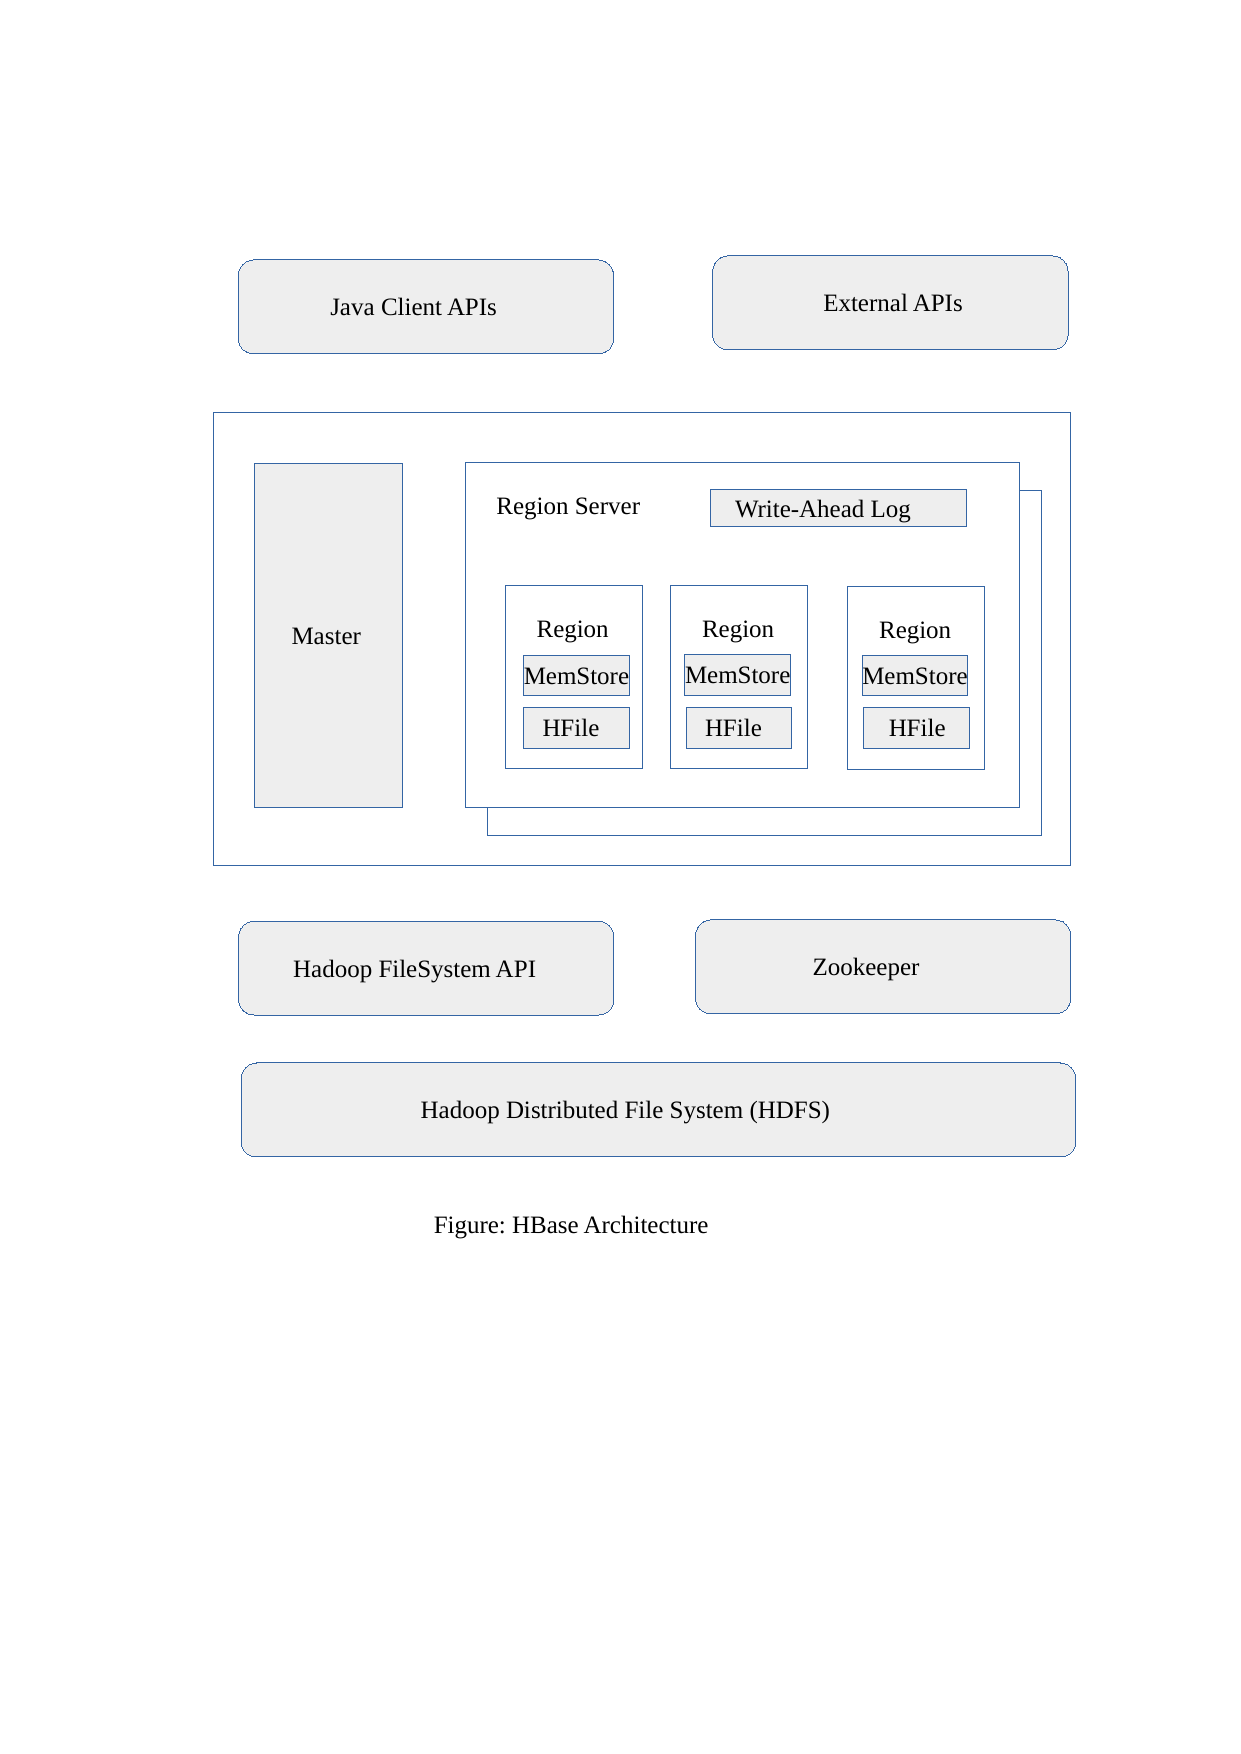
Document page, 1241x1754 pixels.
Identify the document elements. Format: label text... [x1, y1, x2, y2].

text Figure: HBase Architecture [118, 1211, 1122, 1239]
